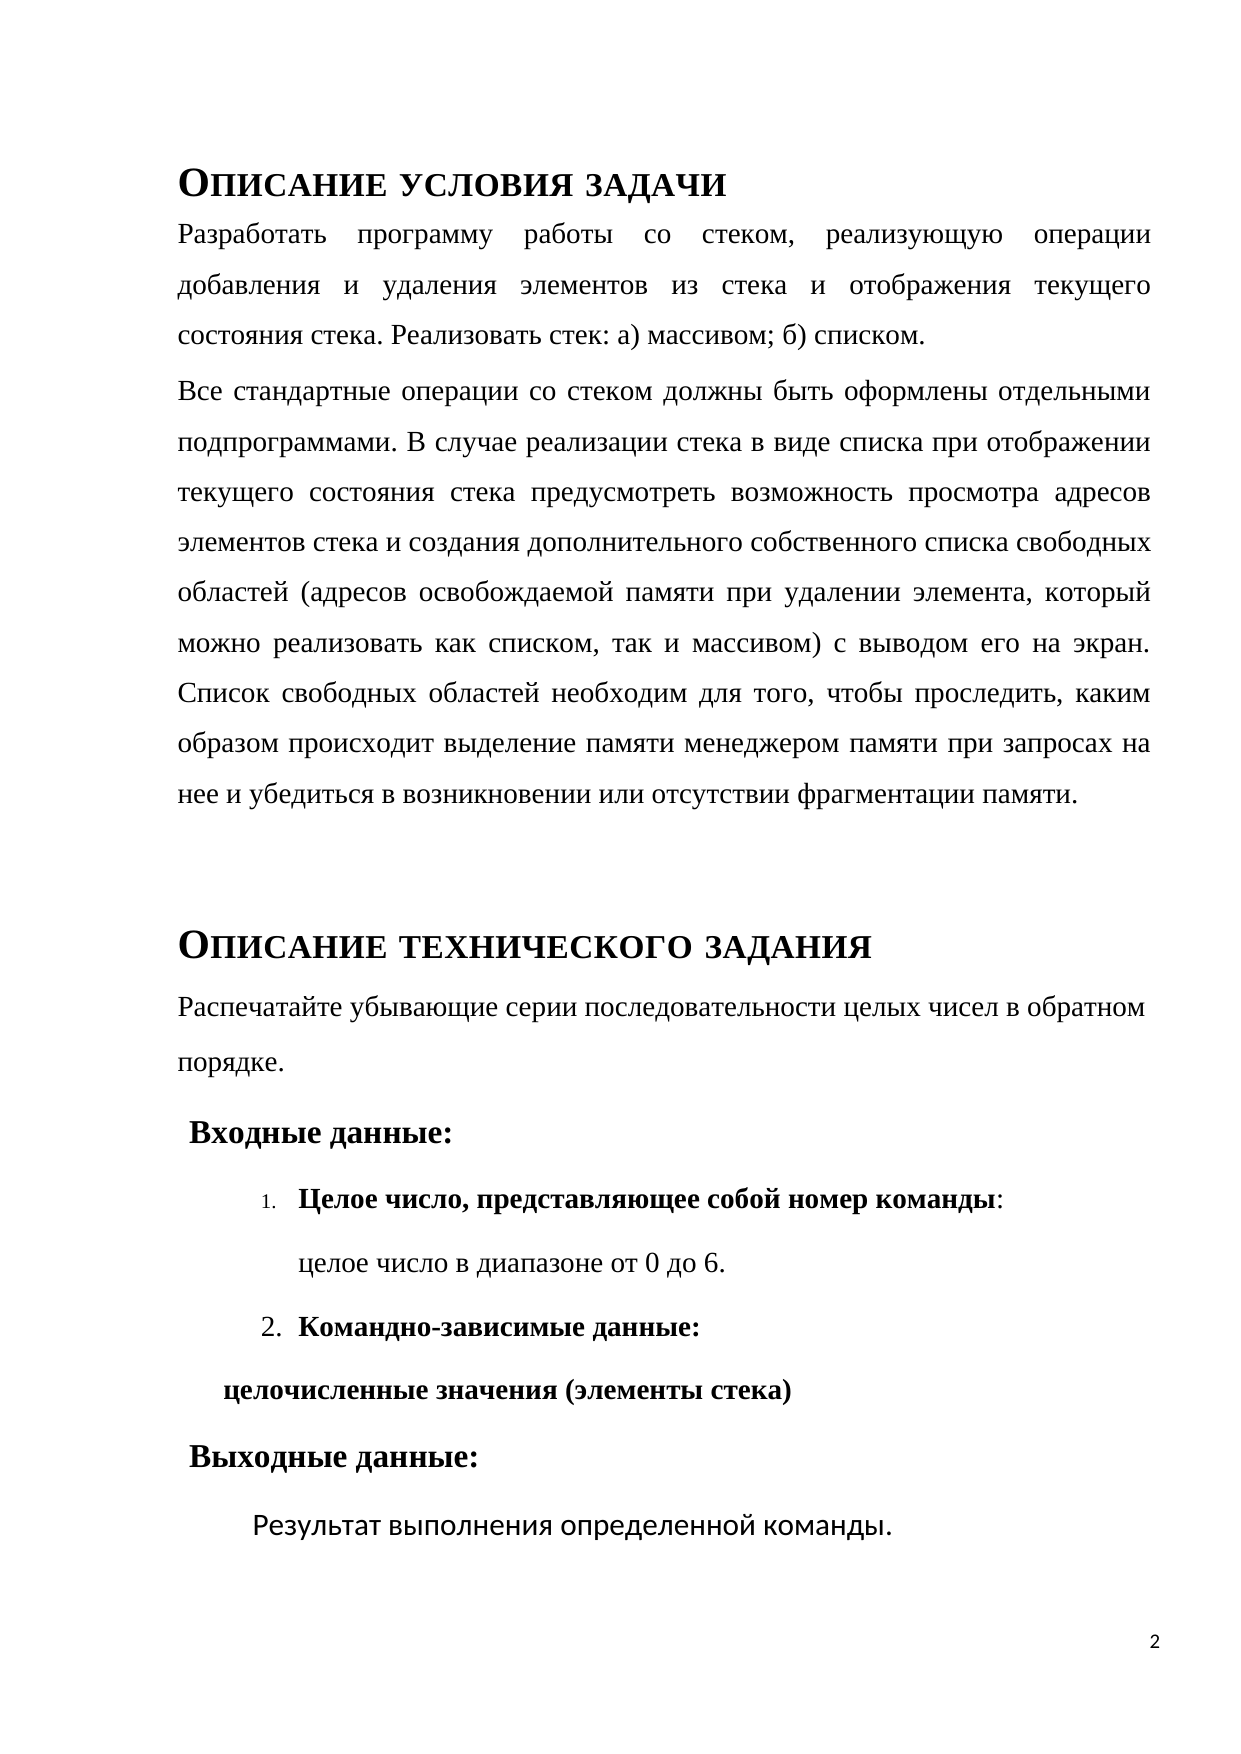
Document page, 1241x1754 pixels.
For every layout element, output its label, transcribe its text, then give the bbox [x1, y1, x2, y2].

list Целое число, представляющее собой номер команды: [261, 1182, 1152, 1215]
list Командно-зависимые данные: [261, 1309, 1152, 1342]
text Выходные данные: [189, 1436, 1152, 1474]
text порядке. [177, 1044, 1152, 1077]
subtitle Описание технического задания [177, 919, 1152, 967]
text Распечатайте убывающие серии последовательности целых чисел в обратном [177, 989, 1152, 1023]
text целочисленные значения (элементы стека) [177, 1372, 1152, 1406]
text Входные данные: [189, 1113, 1152, 1151]
text Результат выполнения определенной команды. [252, 1505, 1152, 1543]
text Все стандартные операции со стеком должны быть оформлены отдельными подпрограммами. В случае реализации стека в виде списка при отображении текущего состояния стека предусмотреть возможность просмотра адресов элементов стека и создания дополнительного собственного списка свободных областей (адресов освобождаемой памяти при удалении элемента, который можно реализовать как списком, так и массивом) с выводом его на экран. Список свободных областей необходим для того, чтобы проследить, каким образом происходит выделение памяти менеджером памяти при запросах на нее и убедиться в возникновении или отсутствии фрагментации памяти. [177, 373, 1152, 809]
text Разработать программу работы со стеком, реализующую операции добавления и удаления элементов из стека и отображения текущего состояния стека. Реализовать стек: а) массивом; б) списком. [177, 216, 1152, 351]
text целое число в диапазоне от 0 до 6. [298, 1245, 1152, 1279]
subtitle Описание условия задачи [177, 157, 1152, 205]
